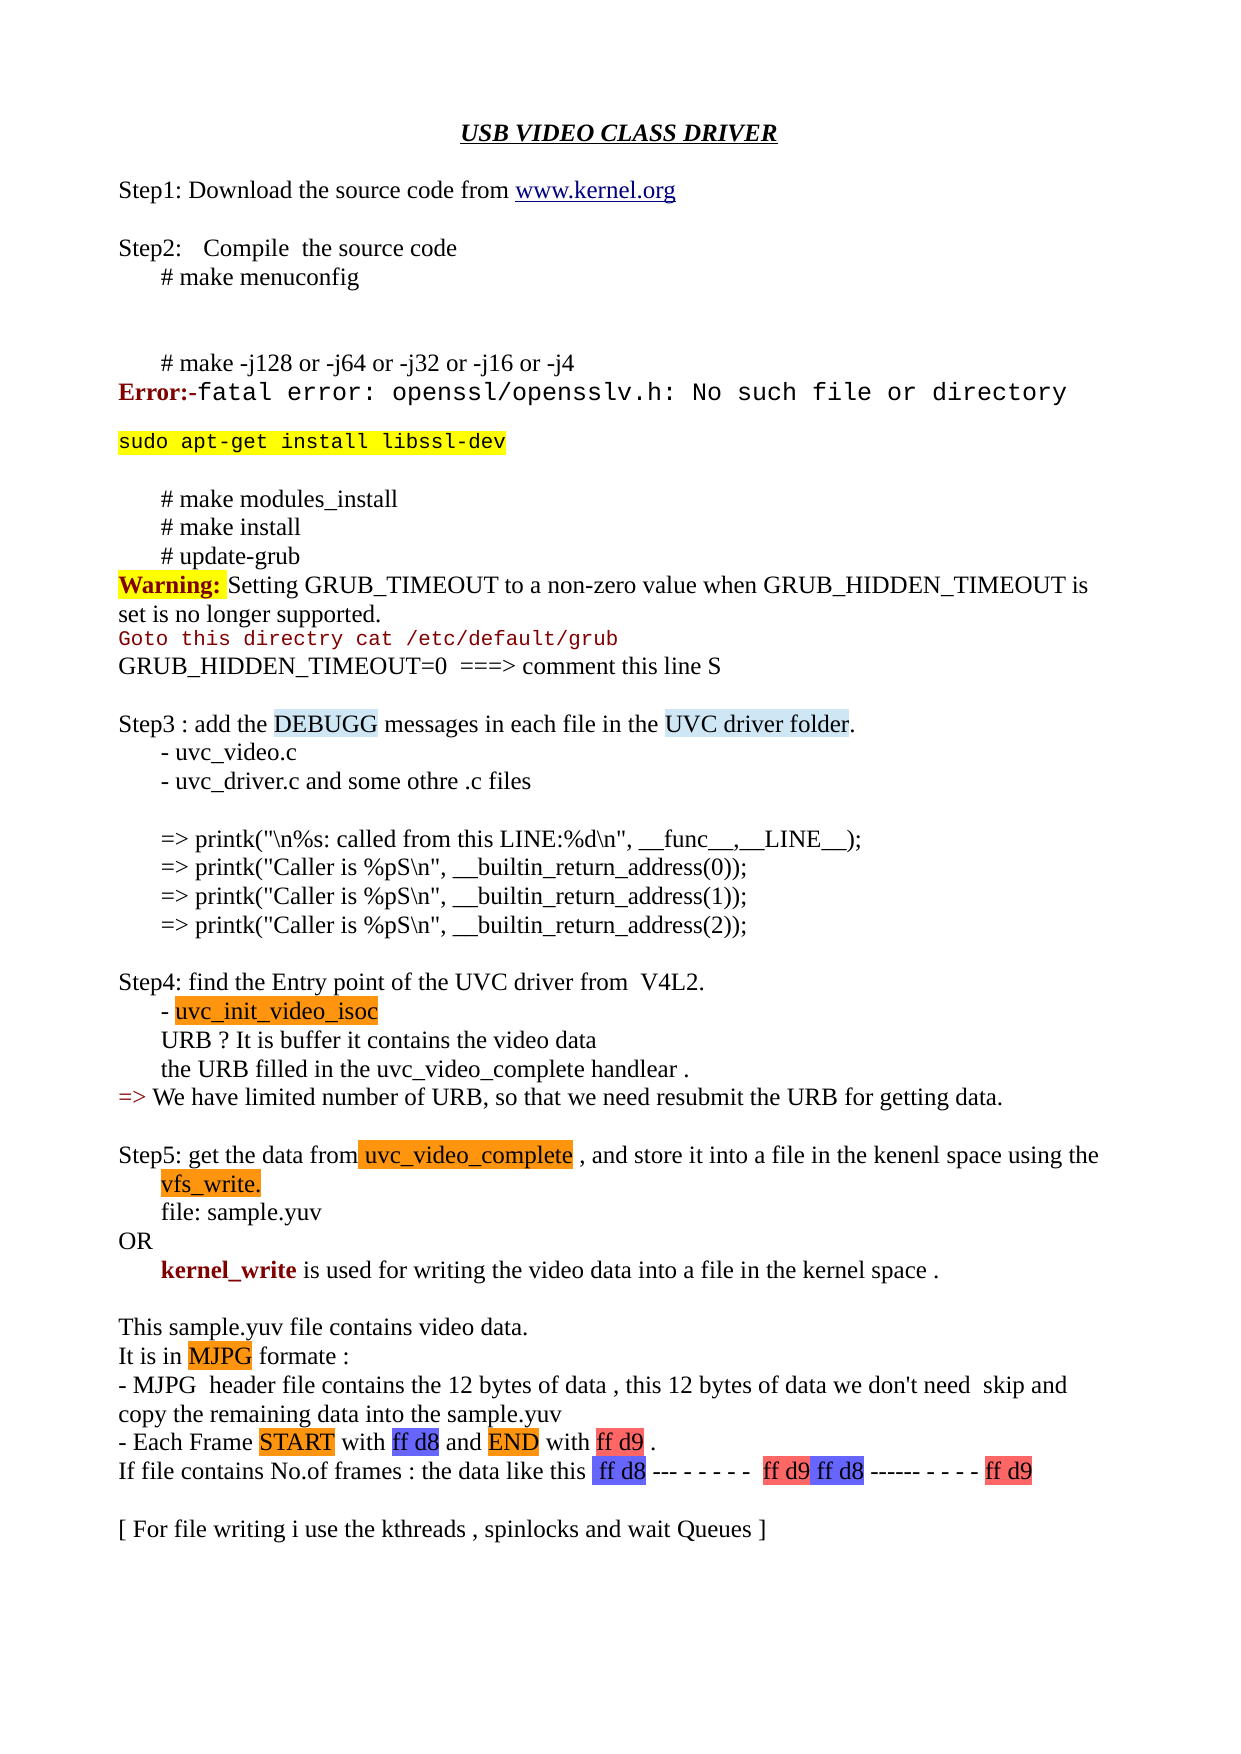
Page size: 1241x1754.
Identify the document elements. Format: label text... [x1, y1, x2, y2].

text GRUB_HIDDEN_TIMEOUT=0 ===> comment this line S [118, 651, 1122, 680]
text the URB filled in the uvc_video_complete handlear . [118, 1054, 1122, 1082]
text It is in MJPG formate : [118, 1341, 1122, 1370]
text => printk("Caller is %pS\n", __builtin_return_address(0)); [118, 852, 1122, 881]
text This sample.yuv file contains video data. [118, 1312, 1122, 1341]
text - Each Frame START with ff d8 and END with ff d9 . [118, 1427, 1122, 1456]
text - uvc_driver.c and some othre .c files [118, 766, 1122, 795]
text Step2: Compile the source code [118, 233, 1122, 262]
text Error:-fatal error: openssl/opensslv.h: No such file or directory [118, 377, 1122, 408]
text # make menuconfig [118, 262, 1122, 291]
text => printk("\n%s: called from this LINE:%d\n", __func__,__LINE__); [118, 824, 1122, 852]
text OR [118, 1226, 1122, 1255]
text kernel_write is used for writing the video data into a file in the kernel space . [118, 1255, 1122, 1284]
text sudo apt-get install libssl-dev [118, 431, 1122, 455]
text => We have limited number of URB, so that we need resubmit the URB for getting data. [118, 1082, 1122, 1111]
text USB VIDEO CLASS DRIVER [118, 118, 1122, 147]
text - MJPG header file contains the 12 bytes of data , this 12 bytes of data we don't need skip and copy the remaining data into the sample.yuv [118, 1370, 1122, 1427]
text => printk("Caller is %pS\n", __builtin_return_address(2)); [118, 910, 1122, 939]
text URB ? It is buffer it contains the video data [118, 1025, 1122, 1054]
text [ For file writing i use the kthreads , spinlocks and wait Queues ] [118, 1514, 1122, 1542]
text Goto this directry cat /etc/default/grub [118, 627, 1122, 651]
text Step3 : add the DEBUGG messages in each file in the UVC driver folder. [118, 709, 1122, 737]
text # make install [118, 512, 1122, 541]
text If file contains No.of frames : the data like this ff d8 --- - - - - - ff d9 ff d8 ------ - - - - ff d9 [118, 1456, 1122, 1485]
text - uvc_video.c [118, 737, 1122, 766]
text # make -j128 or -j64 or -j32 or -j16 or -j4 [118, 348, 1122, 377]
text Step4: find the Entry point of the UVC driver from V4L2. [118, 967, 1122, 996]
text Warning: Setting GRUB_TIMEOUT to a non-zero value when GRUB_HIDDEN_TIMEOUT is set is no longer supported. [118, 570, 1122, 627]
text Step5: get the data from uvc_video_complete , and store it into a file in the kenenl space using the vfs_write. [118, 1140, 1122, 1197]
text Step1: Download the source code from www.kernel.org [118, 176, 1122, 204]
text # update-grub [118, 541, 1122, 570]
text => printk("Caller is %pS\n", __builtin_return_address(1)); [118, 881, 1122, 910]
text file: sample.yuv [118, 1197, 1122, 1226]
text # make modules_install [118, 484, 1122, 512]
text - uvc_init_video_isoc [118, 996, 1122, 1025]
